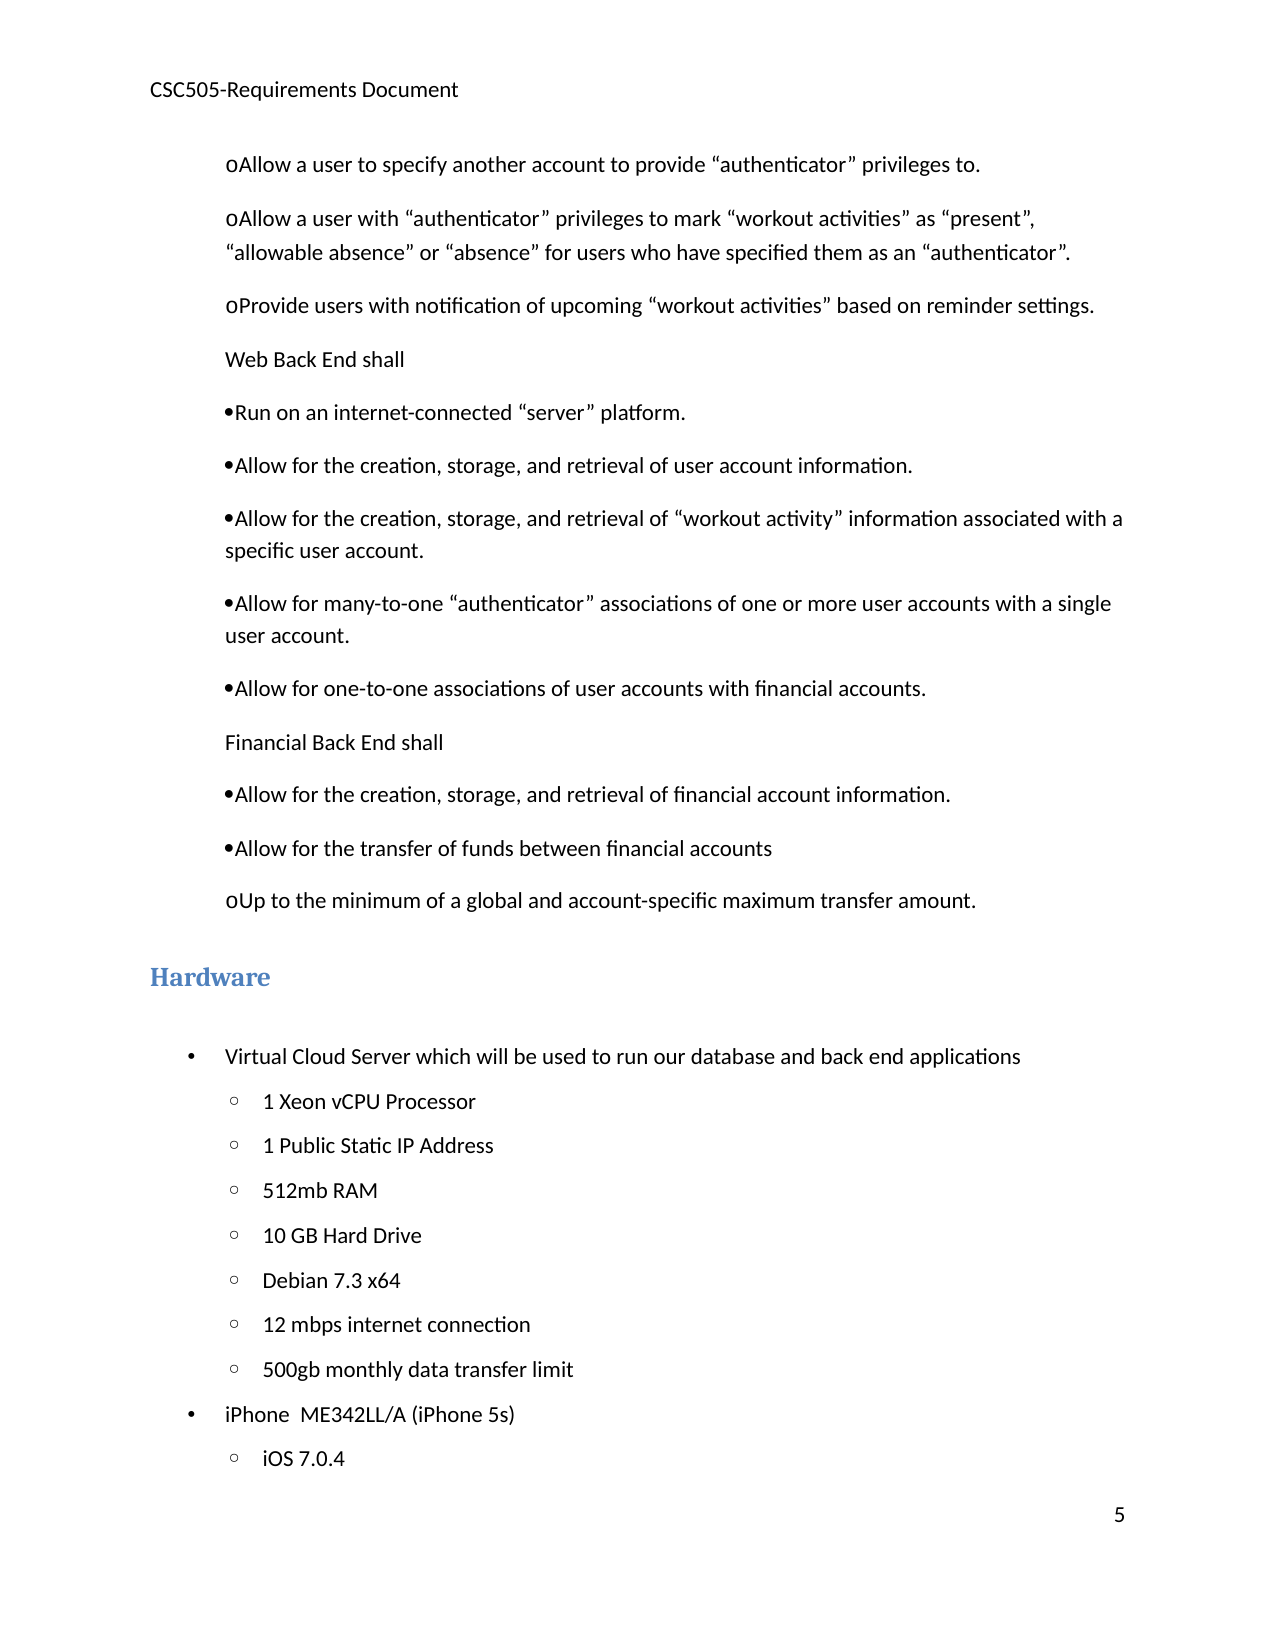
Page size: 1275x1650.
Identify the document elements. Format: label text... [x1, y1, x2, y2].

list Virtual Cloud Server which will be used to run our database and back end applications [187, 1042, 1125, 1070]
list Debian 7.3 x64 [225, 1266, 1125, 1294]
list Allow for the transfer of funds between financial accounts [225, 834, 1125, 862]
subtitle Hardware [150, 962, 1125, 993]
list Allow for the creation, storage, and retrieval of “workout activity” information associated with a specific user account. [225, 504, 1125, 564]
text Web Back End shall [225, 345, 1125, 373]
list Allow for many-to-one “authenticator” associations of one or more user accounts with a single user account. [225, 589, 1125, 649]
list iPhone ME342LL/A (iPhone 5s) [187, 1400, 1125, 1428]
list iOS 7.0.4 [225, 1444, 1125, 1472]
list 1 Xeon vCPU Processor [225, 1087, 1125, 1115]
list 12 mbps internet connection [225, 1310, 1125, 1338]
list Allow for the creation, storage, and retrieval of financial account information. [225, 781, 1125, 809]
text Financial Back End shall [225, 728, 1125, 756]
list Run on an internet-connected “server” platform. [225, 398, 1125, 426]
list Provide users with notification of upcoming “workout activities” based on reminder settings. [225, 291, 1125, 320]
list Allow a user to specify another account to provide “authenticator” privileges to. [225, 150, 1125, 179]
list Allow for one-to-one associations of user accounts with financial accounts. [225, 674, 1125, 703]
list Allow a user with “authenticator” privileges to mark “workout activities” as “present”, “allowable absence” or “absence” for users who have specified them as an “authenticator”. [225, 204, 1125, 266]
list Up to the minimum of a global and account-specific maximum transfer amount. [225, 887, 1125, 916]
list 1 Public Static IP Address [225, 1132, 1125, 1160]
list 500gb monthly data transfer limit [225, 1355, 1125, 1383]
list 512mb RAM [225, 1176, 1125, 1204]
list 10 GB Hard Drive [225, 1221, 1125, 1249]
list Allow for the creation, storage, and retrieval of user account information. [225, 451, 1125, 479]
